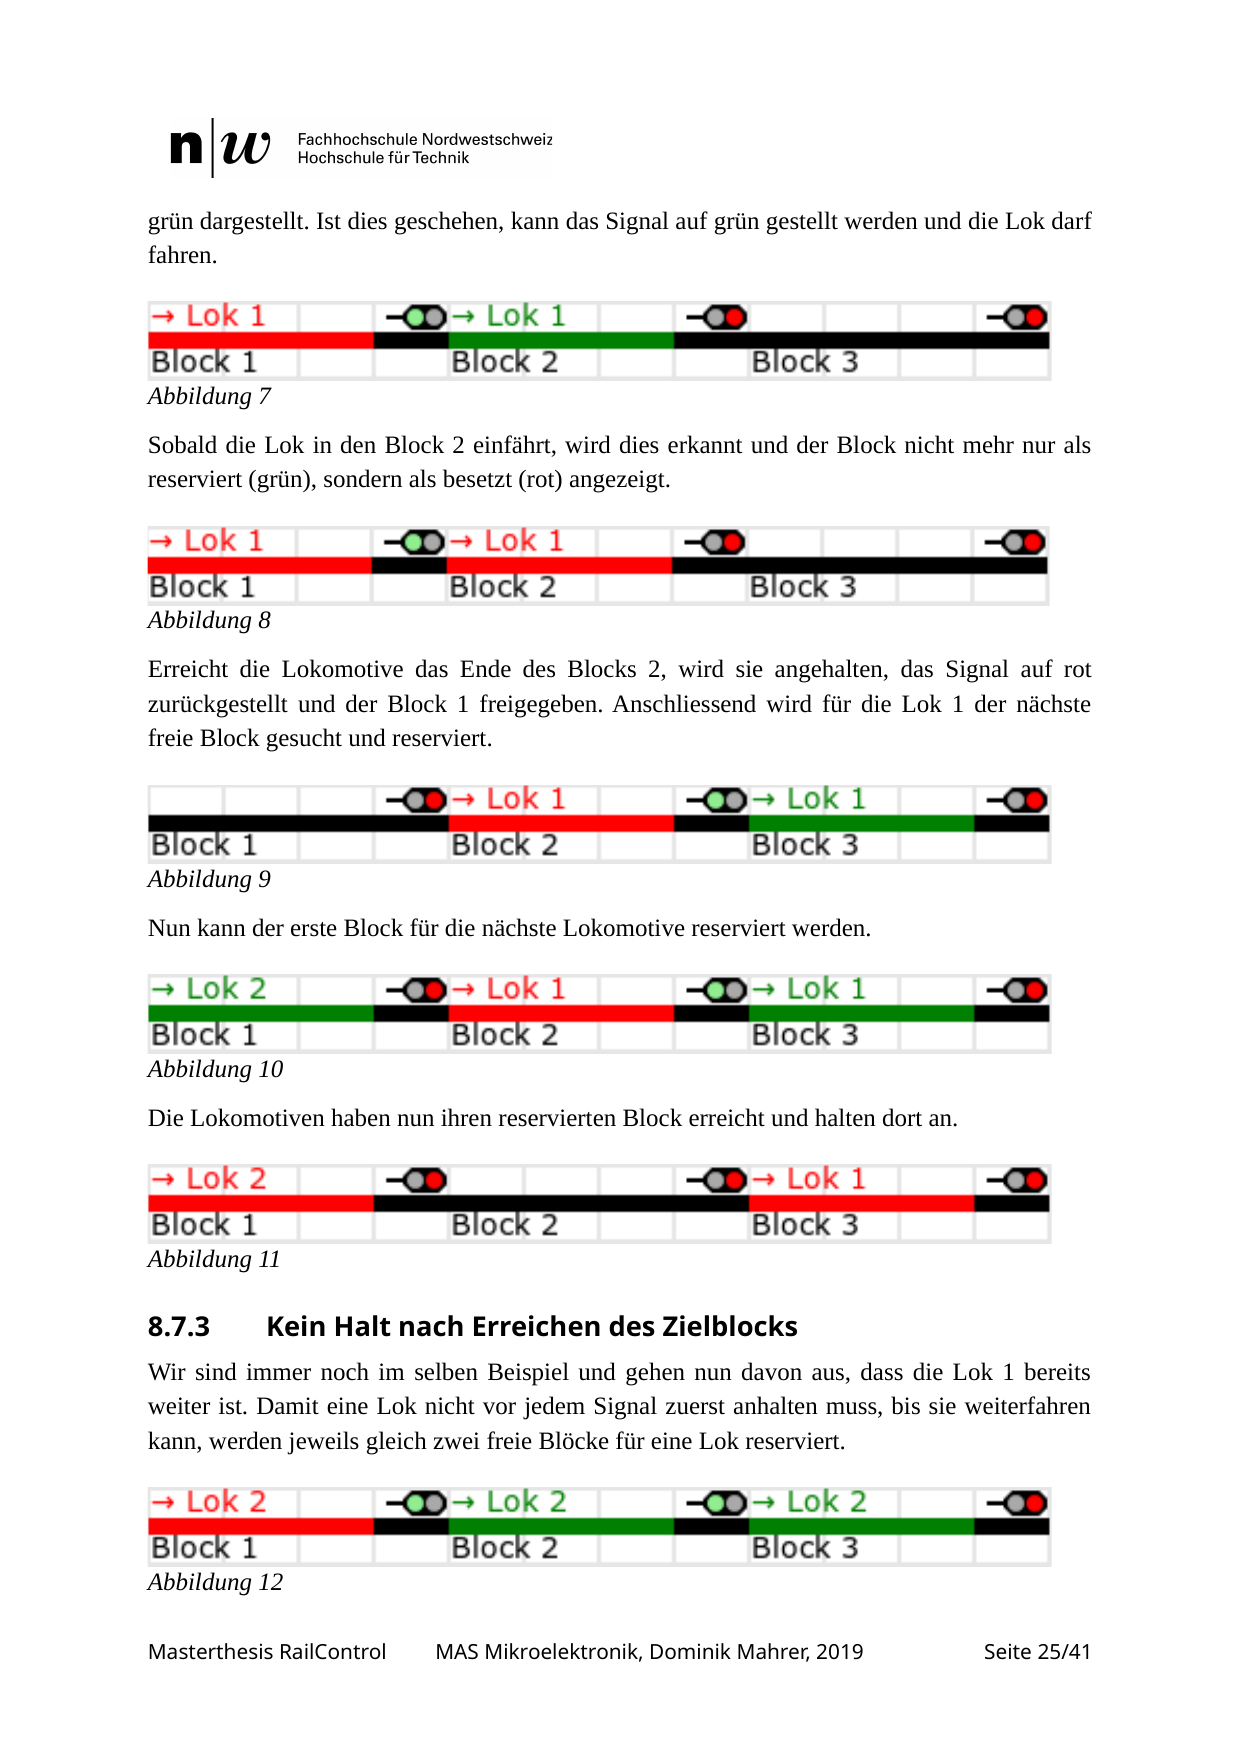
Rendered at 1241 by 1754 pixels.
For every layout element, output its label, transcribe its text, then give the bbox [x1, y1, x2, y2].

text Erreicht die Lokomotive das Ende des Blocks 2, wird sie angehalten, das Signal auf rot zurückgestellt und der Block 1 freigegeben. Anschliessend wird für die Lok 1 der nächste freie Block gesucht und reserviert. [148, 654, 1093, 752]
text Abbildung 12 [148, 1567, 1052, 1595]
picture [147, 974, 1052, 1054]
text Wir sind immer noch im selben Beispiel und gehen nun davon aus, dass die Lok 1 bereits weiter ist. Damit eine Lok nicht vor jedem Signal zuerst anhalten muss, bis sie weiterfahren kann, werden jeweils gleich zwei freie Blöcke für eine Lok reserviert. [148, 1357, 1093, 1455]
text Abbildung 11 [148, 1244, 1052, 1272]
text Sobald die Lok in den Block 2 einfährt, wird dies erkannt und der Block nicht mehr nur als reserviert (grün), sondern als besetzt (rot) angezeigt. [148, 430, 1093, 493]
text Abbildung 8 [148, 606, 1049, 634]
picture [147, 785, 1052, 864]
text Die Lokomotiven haben nun ihren reservierten Block erreicht und halten dort an. [148, 1103, 1093, 1132]
picture [147, 1487, 1052, 1567]
text Abbildung 9 [148, 864, 1052, 893]
text grün dargestellt. Ist dies geschehen, kann das Signal auf grün gestellt werden und die Lok darf fahren. [148, 206, 1093, 269]
text Abbildung 7 [148, 381, 1052, 410]
picture [170, 118, 553, 178]
text Nun kann der erste Block für die nächste Lokomotive reserviert werden. [148, 913, 1093, 942]
picture [147, 1164, 1052, 1244]
picture [147, 301, 1052, 381]
picture [147, 526, 1050, 606]
text Abbildung 10 [148, 1054, 1052, 1083]
subtitle Kein Halt nach Erreichen des Zielblocks [148, 1307, 1093, 1344]
